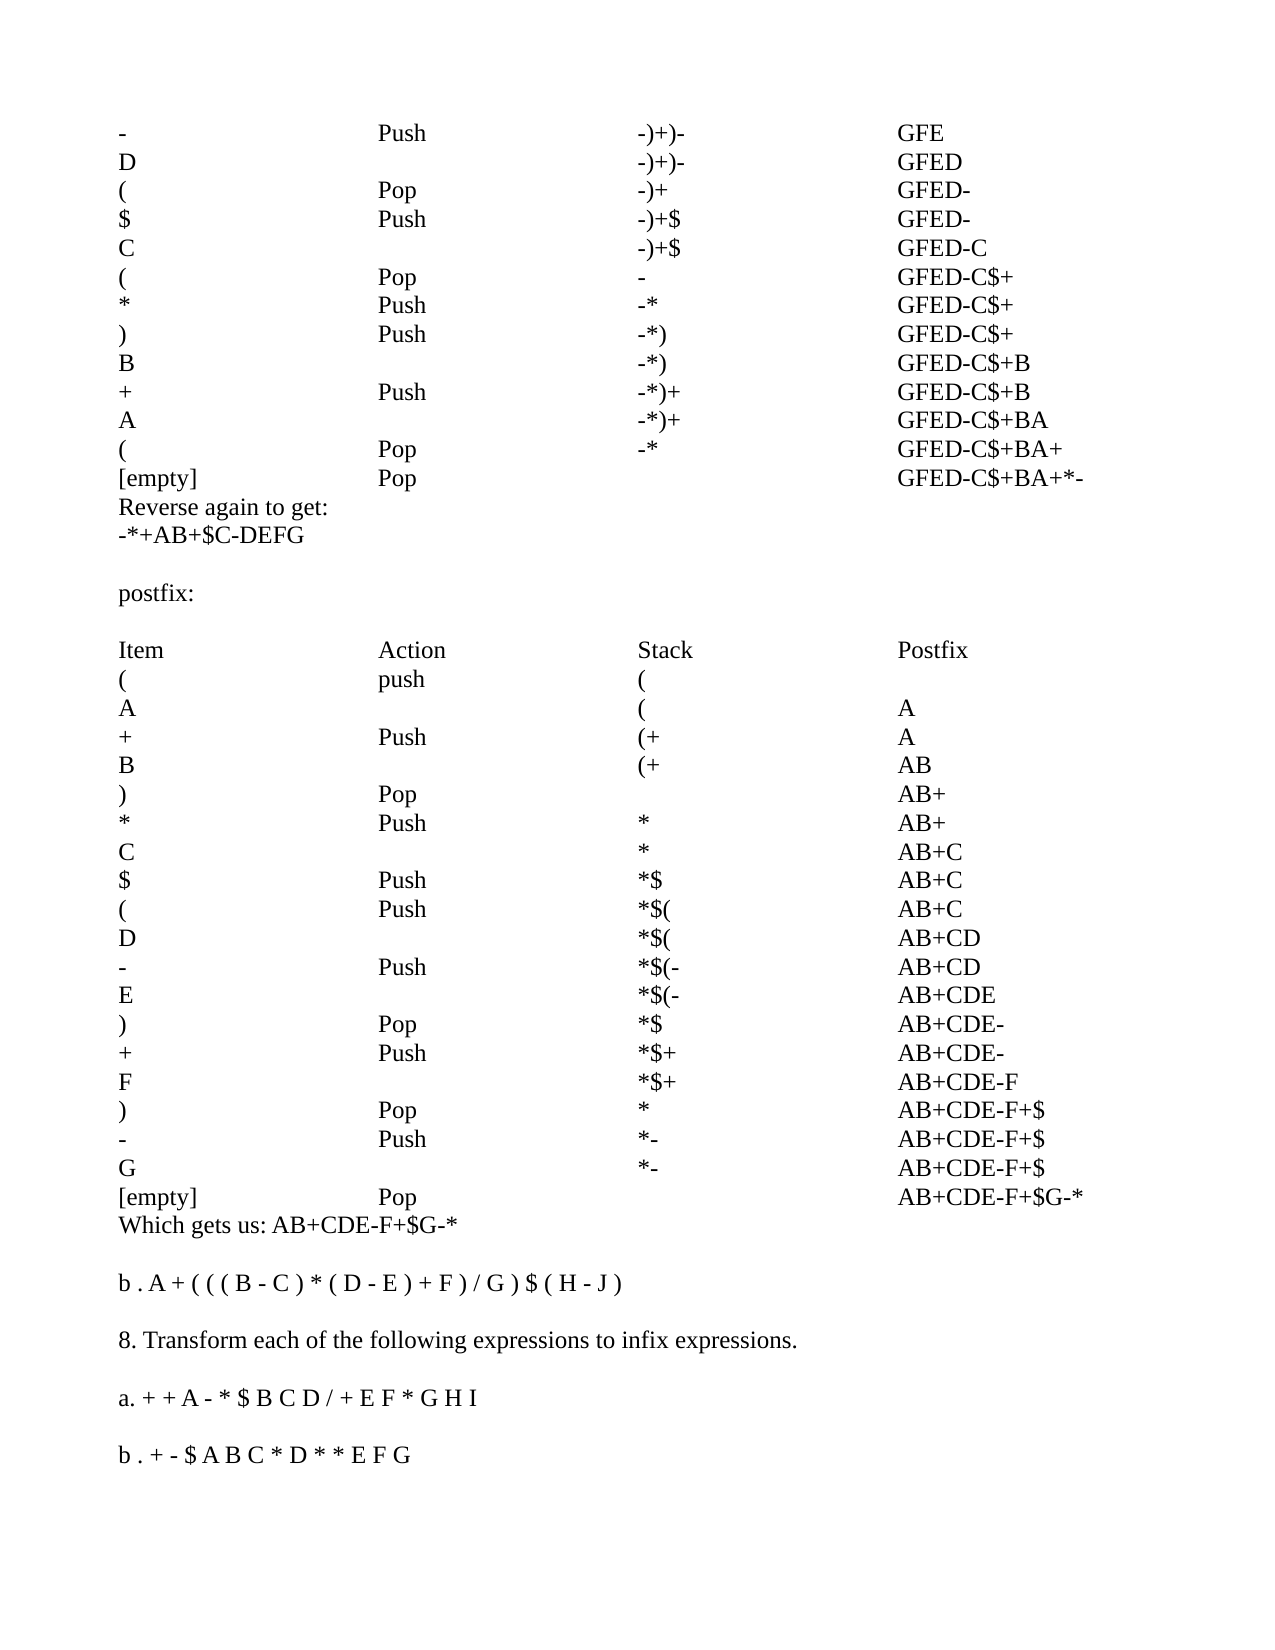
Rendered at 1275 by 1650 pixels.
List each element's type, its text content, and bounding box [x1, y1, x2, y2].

text Reverse again to get: [118, 492, 1157, 521]
table_cell GFE [897, 118, 1157, 147]
table_cell C [118, 233, 378, 262]
table_cell Pop [378, 1009, 637, 1038]
table_cell * [118, 808, 378, 837]
table_cell AB+ [897, 779, 1157, 808]
table_cell Push [378, 118, 637, 147]
table_cell ( [118, 434, 378, 463]
table_cell push [378, 664, 637, 693]
table_cell *- [638, 1153, 897, 1182]
table_cell [378, 233, 637, 262]
table_cell [638, 463, 897, 492]
table_cell [empty] [118, 463, 378, 492]
table_cell Push [378, 722, 637, 751]
table_cell AB+CD [897, 923, 1157, 952]
table_cell - [118, 118, 378, 147]
table_cell Pop [378, 262, 637, 291]
table_header Postfix [897, 636, 1157, 664]
table_cell *$(- [638, 952, 897, 981]
table_cell [378, 981, 637, 1009]
table_cell D [118, 923, 378, 952]
table_cell ( [118, 262, 378, 291]
table_cell Push [378, 1124, 637, 1153]
table_cell A [118, 693, 378, 722]
table_cell E [118, 981, 378, 1009]
table_cell [897, 664, 1157, 693]
table_cell GFED [897, 147, 1157, 176]
table_cell ( [638, 664, 897, 693]
table_cell AB+CDE-F+$ [897, 1153, 1157, 1182]
table_cell $ [118, 866, 378, 894]
table_cell A [897, 693, 1157, 722]
text b . A + ( ( ( B - C ) * ( D - E ) + F ) / G ) $ ( H - J ) [118, 1268, 1157, 1326]
table_cell -)+$ [638, 204, 897, 233]
table_cell Push [378, 319, 637, 348]
table_cell AB+CDE-F [897, 1067, 1157, 1096]
table_cell Push [378, 894, 637, 923]
table_cell AB+C [897, 894, 1157, 923]
table_cell ) [118, 1096, 378, 1124]
table_cell Pop [378, 463, 637, 492]
text 8. Transform each of the following expressions to infix expressions. [118, 1326, 1157, 1354]
text postfix: [118, 578, 1157, 607]
table_cell G [118, 1153, 378, 1182]
table_cell [378, 1067, 637, 1096]
table_cell -)+$ [638, 233, 897, 262]
table_cell -* [638, 291, 897, 319]
table_cell GFED-C$+B [897, 377, 1157, 406]
table_cell B [118, 751, 378, 779]
table_cell Pop [378, 434, 637, 463]
table_cell GFED-C [897, 233, 1157, 262]
table_cell [638, 779, 897, 808]
table_cell -*)+ [638, 377, 897, 406]
table_cell -)+ [638, 176, 897, 204]
table_cell Push [378, 866, 637, 894]
table_cell + [118, 1038, 378, 1067]
table_cell C [118, 837, 378, 866]
text -*+AB+$C-DEFG [118, 521, 1157, 549]
table_cell AB+C [897, 837, 1157, 866]
table_cell AB+CDE- [897, 1038, 1157, 1067]
table_cell -)+)- [638, 118, 897, 147]
table_cell *$ [638, 1009, 897, 1038]
table_cell -)+)- [638, 147, 897, 176]
table_cell GFED-C$+BA+*- [897, 463, 1157, 492]
table_cell AB+CDE-F+$ [897, 1124, 1157, 1153]
table_cell -*)+ [638, 406, 897, 434]
table_cell [378, 693, 637, 722]
table_cell *$( [638, 923, 897, 952]
table_cell GFED-C$+BA+ [897, 434, 1157, 463]
table_header Stack [638, 636, 897, 664]
table_cell - [638, 262, 897, 291]
table_cell Push [378, 1038, 637, 1067]
table_cell Push [378, 377, 637, 406]
table_cell *$(- [638, 981, 897, 1009]
table_cell Push [378, 952, 637, 981]
table_cell D [118, 147, 378, 176]
table_cell AB+CDE- [897, 1009, 1157, 1038]
table_cell GFED-C$+BA [897, 406, 1157, 434]
table_header Item [118, 636, 378, 664]
table_cell [638, 1182, 897, 1211]
table_cell AB [897, 751, 1157, 779]
table_cell *$+ [638, 1067, 897, 1096]
table_cell + [118, 722, 378, 751]
table_cell -* [638, 434, 897, 463]
table_cell ( [118, 664, 378, 693]
table_cell [378, 406, 637, 434]
table_cell $ [118, 204, 378, 233]
table_cell - [118, 1124, 378, 1153]
table_cell AB+CDE [897, 981, 1157, 1009]
table_cell [378, 1153, 637, 1182]
table_cell [empty] [118, 1182, 378, 1211]
table_cell ) [118, 779, 378, 808]
table_cell [378, 837, 637, 866]
table_cell * [638, 1096, 897, 1124]
table_cell [378, 147, 637, 176]
table_cell Pop [378, 1096, 637, 1124]
table_cell GFED-C$+ [897, 262, 1157, 291]
table_cell * [638, 808, 897, 837]
table_cell ( [118, 176, 378, 204]
table_cell ( [118, 894, 378, 923]
text a. + + A - * $ B C D / + E F * G H I [118, 1383, 1157, 1441]
table_cell *$( [638, 894, 897, 923]
table_cell A [118, 406, 378, 434]
table_cell GFED- [897, 176, 1157, 204]
table_cell Push [378, 808, 637, 837]
table_cell AB+CD [897, 952, 1157, 981]
table_cell AB+CDE-F+$G-* [897, 1182, 1157, 1211]
table_cell -*) [638, 319, 897, 348]
table_cell GFED-C$+ [897, 319, 1157, 348]
table_cell A [897, 722, 1157, 751]
table_cell (+ [638, 722, 897, 751]
table_cell AB+C [897, 866, 1157, 894]
table_cell -*) [638, 348, 897, 377]
table_cell AB+CDE-F+$ [897, 1096, 1157, 1124]
table_cell ( [638, 693, 897, 722]
table_cell [378, 923, 637, 952]
table_cell GFED-C$+B [897, 348, 1157, 377]
table_cell - [118, 952, 378, 981]
table_cell F [118, 1067, 378, 1096]
table_cell *- [638, 1124, 897, 1153]
table_cell B [118, 348, 378, 377]
table_cell Push [378, 204, 637, 233]
table_cell Pop [378, 1182, 637, 1211]
table_cell ) [118, 1009, 378, 1038]
table_header Action [378, 636, 637, 664]
table_cell Pop [378, 176, 637, 204]
text Which gets us: AB+CDE-F+$G-* [118, 1211, 1157, 1268]
table_cell *$+ [638, 1038, 897, 1067]
table_cell *$ [638, 866, 897, 894]
table_cell * [638, 837, 897, 866]
table_cell GFED- [897, 204, 1157, 233]
table_cell ) [118, 319, 378, 348]
table_cell [378, 751, 637, 779]
table_cell GFED-C$+ [897, 291, 1157, 319]
table_cell + [118, 377, 378, 406]
text b . + - $ A B C * D * * E F G [118, 1441, 1157, 1498]
table_cell Push [378, 291, 637, 319]
table_cell Pop [378, 779, 637, 808]
table_cell AB+ [897, 808, 1157, 837]
table_cell (+ [638, 751, 897, 779]
table_cell * [118, 291, 378, 319]
table_cell [378, 348, 637, 377]
